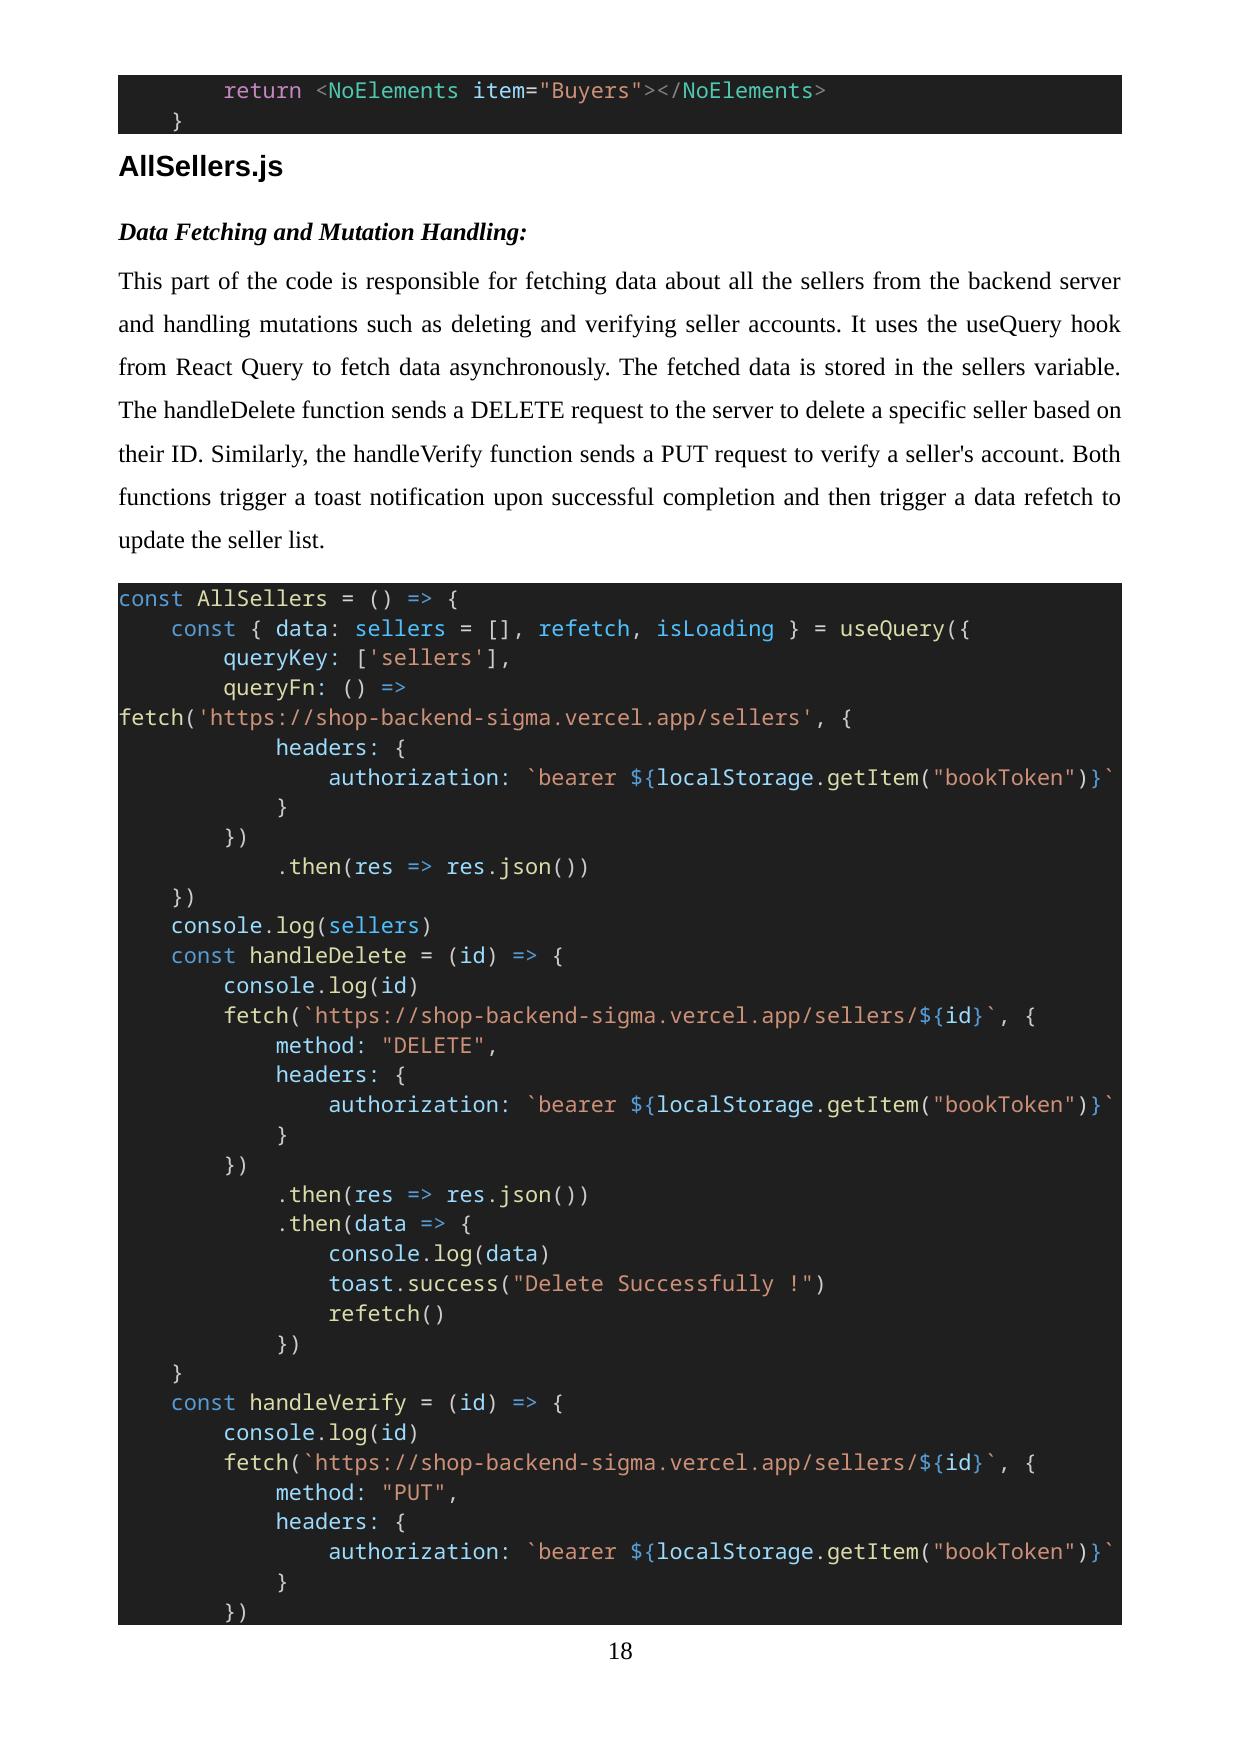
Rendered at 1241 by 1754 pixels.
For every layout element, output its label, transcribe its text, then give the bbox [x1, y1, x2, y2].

text const { data: sellers = [], refetch, isLoading } = useQuery({ [118, 612, 1122, 642]
text headers: { [118, 1506, 1122, 1536]
text const handleVerify = (id) => { [118, 1387, 1122, 1417]
text } [118, 791, 1122, 821]
text fetch(`https://shop-backend-sigma.vercel.app/sellers/${id}`, { [118, 1000, 1122, 1029]
text const handleDelete = (id) => { [118, 940, 1122, 970]
text method: "PUT", [118, 1476, 1122, 1506]
text }) [118, 1327, 1122, 1357]
text console.log(sellers) [118, 910, 1122, 940]
text } [118, 105, 1122, 134]
text } [118, 1119, 1122, 1149]
text authorization: `bearer ${localStorage.getItem("bookToken")}` [118, 1536, 1122, 1566]
text console.log(id) [118, 970, 1122, 1000]
subtitle AllSellers.js [118, 149, 1122, 183]
text fetch(`https://shop-backend-sigma.vercel.app/sellers/${id}`, { [118, 1447, 1122, 1476]
text headers: { [118, 732, 1122, 761]
text const AllSellers = () => { [118, 583, 1122, 612]
text .then(res => res.json()) [118, 851, 1122, 881]
text method: "DELETE", [118, 1029, 1122, 1059]
text authorization: `bearer ${localStorage.getItem("bookToken")}` [118, 1089, 1122, 1119]
text console.log(data) [118, 1238, 1122, 1268]
text authorization: `bearer ${localStorage.getItem("bookToken")}` [118, 761, 1122, 791]
text queryFn: () => fetch('https://shop-backend-sigma.vercel.app/sellers', { [118, 672, 1122, 732]
text toast.success("Delete Successfully !") [118, 1268, 1122, 1298]
text return <NoElements item="Buyers"></NoElements> [118, 75, 1122, 105]
text }) [118, 1596, 1122, 1625]
text }) [118, 1149, 1122, 1178]
text .then(data => { [118, 1208, 1122, 1238]
text }) [118, 821, 1122, 851]
text headers: { [118, 1059, 1122, 1089]
text .then(res => res.json()) [118, 1178, 1122, 1208]
text } [118, 1357, 1122, 1387]
text console.log(id) [118, 1417, 1122, 1447]
text This part of the code is responsible for fetching data about all the sellers from the backend server and handling mutations such as deleting and verifying seller accounts. It uses the useQuery hook from React Query to fetch data asynchronously. The fetched data is stored in the sellers variable. The handleDelete function sends a DELETE request to the server to delete a specific seller based on their ID. Similarly, the handleVerify function sends a PUT request to verify a seller's account. Both functions trigger a toast notification upon successful completion and then trigger a data refetch to update the seller list. [118, 266, 1122, 554]
text }) [118, 881, 1122, 910]
text Data Fetching and Mutation Handling: [118, 183, 1122, 246]
text refetch() [118, 1298, 1122, 1327]
text queryKey: ['sellers'], [118, 642, 1122, 672]
text } [118, 1566, 1122, 1596]
